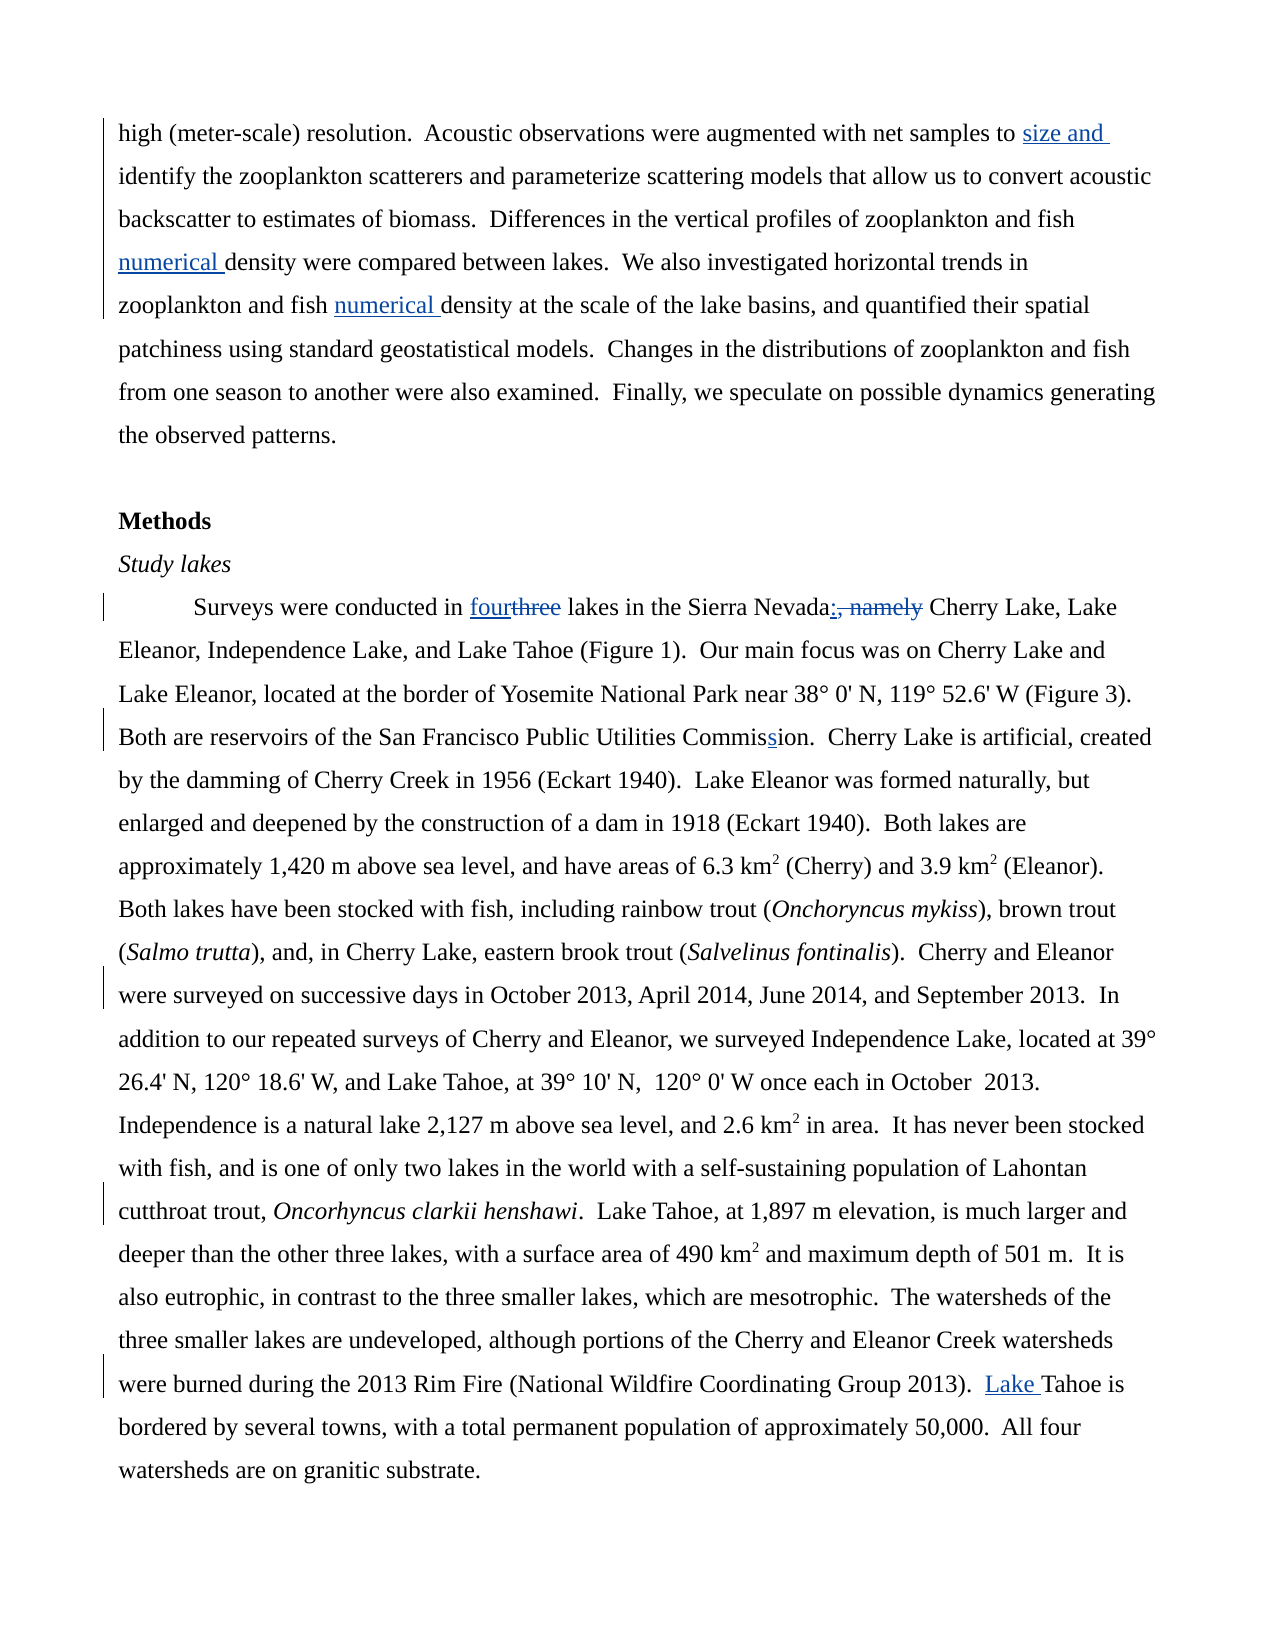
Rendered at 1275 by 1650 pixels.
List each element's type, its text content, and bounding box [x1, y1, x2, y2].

text Surveys were conducted in four lakes in the Sierra Nevada: Cherry Lake, Lake Eleanor, Independence Lake, and Lake Tahoe (Figure 1). Our main focus was on Cherry Lake and Lake Eleanor, located at the border of Yosemite National Park near 38° 0' N, 119° 52.6' W (Figure 3). Both are reservoirs of the San Francisco Public Utilities Commission. Cherry Lake is artificial, created by the damming of Cherry Creek in 1956 (Eckart 1940)⁠. Lake Eleanor was formed naturally, but enlarged and deepened by the construction of a dam in 1918 (Eckart 1940)⁠. Both lakes are approximately 1,420 m above sea level, and have areas of 6.3 km2 (Cherry) and 3.9 km2 (Eleanor). Both lakes have been stocked with fish, including rainbow trout (Onchoryncus mykiss), brown trout (Salmo trutta), and, in Cherry Lake, eastern brook trout (Salvelinus fontinalis). Cherry and Eleanor were surveyed on successive days in October 2013, April 2014, June 2014, and September 2013. In addition to our repeated surveys of Cherry and Eleanor, we surveyed Independence Lake, located at 39° 26.4' N, 120° 18.6' W, and Lake Tahoe, at 39° 10' N, 120° 0' W once each in October 2013. Independence is a natural lake 2,127 m above sea level, and 2.6 km2 in area. It has never been stocked with fish, and is one of only two lakes in the world with a self-sustaining population of Lahontan cutthroat trout, Oncorhyncus clarkii henshawi. Lake Tahoe, at 1,897 m elevation, is much larger and deeper than the other three lakes, with a surface area of 490 km2 and maximum depth of 501 m. It is also eutrophic, in contrast to the three smaller lakes, which are mesotrophic. The watersheds of the three smaller lakes are undeveloped, although portions of the Cherry and Eleanor Creek watersheds were burned during the 2013 Rim Fire (National Wildfire Coordinating Group 2013)⁠. Lake Tahoe is bordered by several towns, with a total permanent population of approximately 50,000. All four watersheds are on granitic substrate. [118, 592, 1157, 1484]
text Methods [118, 506, 1157, 535]
text high (meter-scale) resolution. Acoustic observations were augmented with net samples to size and identify the zooplankton scatterers and parameterize scattering models that allow us to convert acoustic backscatter to estimates of biomass. Differences in the vertical profiles of zooplankton and fish numerical density were compared between lakes. We also investigated horizontal trends in zooplankton and fish numerical density at the scale of the lake basins, and quantified their spatial patchiness using standard geostatistical models. Changes in the distributions of zooplankton and fish from one season to another were also examined. Finally, we speculate on possible dynamics generating the observed patterns. [118, 118, 1157, 449]
text Study lakes [118, 549, 1157, 578]
